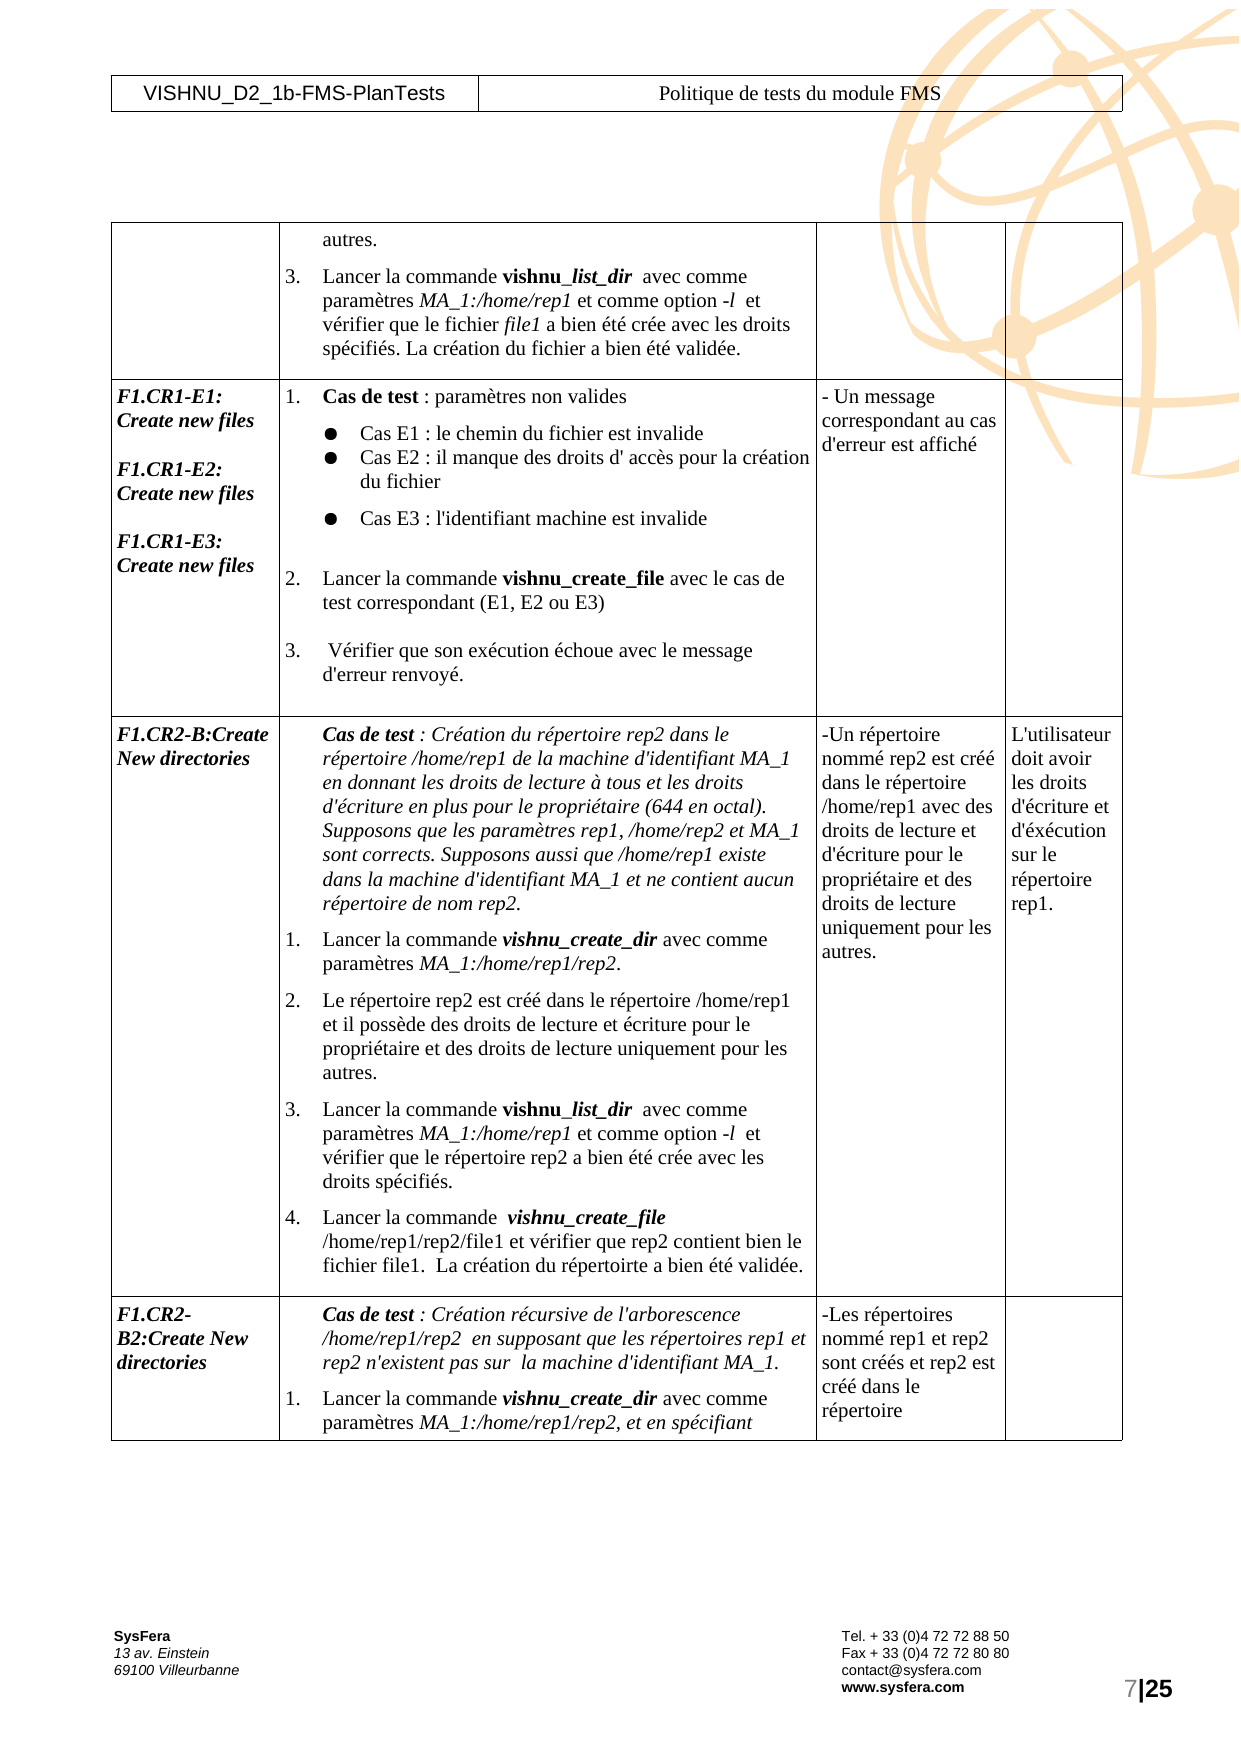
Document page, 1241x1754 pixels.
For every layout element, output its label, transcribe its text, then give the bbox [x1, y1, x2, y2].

picture [1, 9, 1239, 479]
picture [112, 223, 279, 379]
picture [817, 380, 1005, 479]
picture [817, 223, 1005, 379]
picture [112, 380, 279, 479]
table_cell F1.CR1-E1: Create new files F1.CR1-E2: Create new files F1.CR1-E3: Create new files [112, 481, 279, 716]
table_cell -Un répertoire nommé rep2 est créé dans le répertoire /home/rep1 avec des droits de lecture et d'écriture pour le propriétaire et des droits de lecture uniquement pour les autres. [817, 717, 1005, 1296]
table_cell Cas de test : Création récursive de l'arborescence /home/rep1/rep2 en supposant que les répertoires rep1 et rep2 n'existent pas sur la machine d'identifiant MA_1. Lancer la commande vishnu_create_dir avec comme paramètres MA_1:/home/rep1/rep2, et en spécifiant l'option isRecursive. Les répertoires rep1 et resp2 sont créés et rep2 existe bien dans rep1. Lancer la commande vishnu_list_dir avec comme paramètres MA_1:/home/rep1 et vérifier que le répertoire rep2 a été créé dans rep1. Lancer la commande vishnu_create_file /home/rep1/rep2/file1 et vérifier que rep2 contient bien le fichier file1. La création du répertoirte a bien été validée. [280, 1297, 816, 1440]
table_cell - Un message correspondant au cas d'erreur est affiché [817, 481, 1005, 716]
table_cell F1.CR2-B2:Create New directories [112, 1297, 279, 1440]
table_cell Cas de test : paramètres non valides Cas E1 : le chemin du fichier est invalide Cas E2 : il manque des droits d' accès pour la création du fichier Cas E3 : l'identifiant machine est invalide Lancer la commande vishnu_create_file avec le cas de test correspondant (E1, E2 ou E3) Vérifier que son exécution échoue avec le message d'erreur renvoyé. [280, 481, 816, 716]
picture [1006, 223, 1122, 379]
table_cell [1006, 1297, 1122, 1440]
table_cell F1.CR2-B:Create New directories [112, 717, 279, 1296]
table_cell Cas de test : Création du répertoire rep2 dans le répertoire /home/rep1 de la machine d'identifiant MA_1 en donnant les droits de lecture à tous et les droits d'écriture en plus pour le propriétaire (644 en octal). Supposons que les paramètres rep1, /home/rep2 et MA_1 sont corrects. Supposons aussi que /home/rep1 existe dans la machine d'identifiant MA_1 et ne contient aucun répertoire de nom rep2. Lancer la commande vishnu_create_dir avec comme paramètres MA_1:/home/rep1/rep2. Le répertoire rep2 est créé dans le répertoire /home/rep1 et il possède des droits de lecture et écriture pour le propriétaire et des droits de lecture uniquement pour les autres. Lancer la commande vishnu_list_dir avec comme paramètres MA_1:/home/rep1 et comme option -l et vérifier que le répertoire rep2 a bien été crée avec les droits spécifiés. Lancer la commande vishnu_create_file /home/rep1/rep2/file1 et vérifier que rep2 contient bien le fichier file1. La création du répertoirte a bien été validée. [280, 717, 816, 1296]
picture [280, 223, 816, 379]
table_cell L'utilisateur doit avoir les droits d'écriture et d'éxécution sur le répertoire rep1. [1006, 717, 1122, 1296]
table_cell -Les répertoires nommé rep1 et rep2 sont créés et rep2 est créé dans le répertoire /home/rep1. [817, 1297, 1005, 1440]
picture [1006, 380, 1122, 479]
picture [280, 380, 816, 479]
table_cell [1006, 481, 1122, 716]
